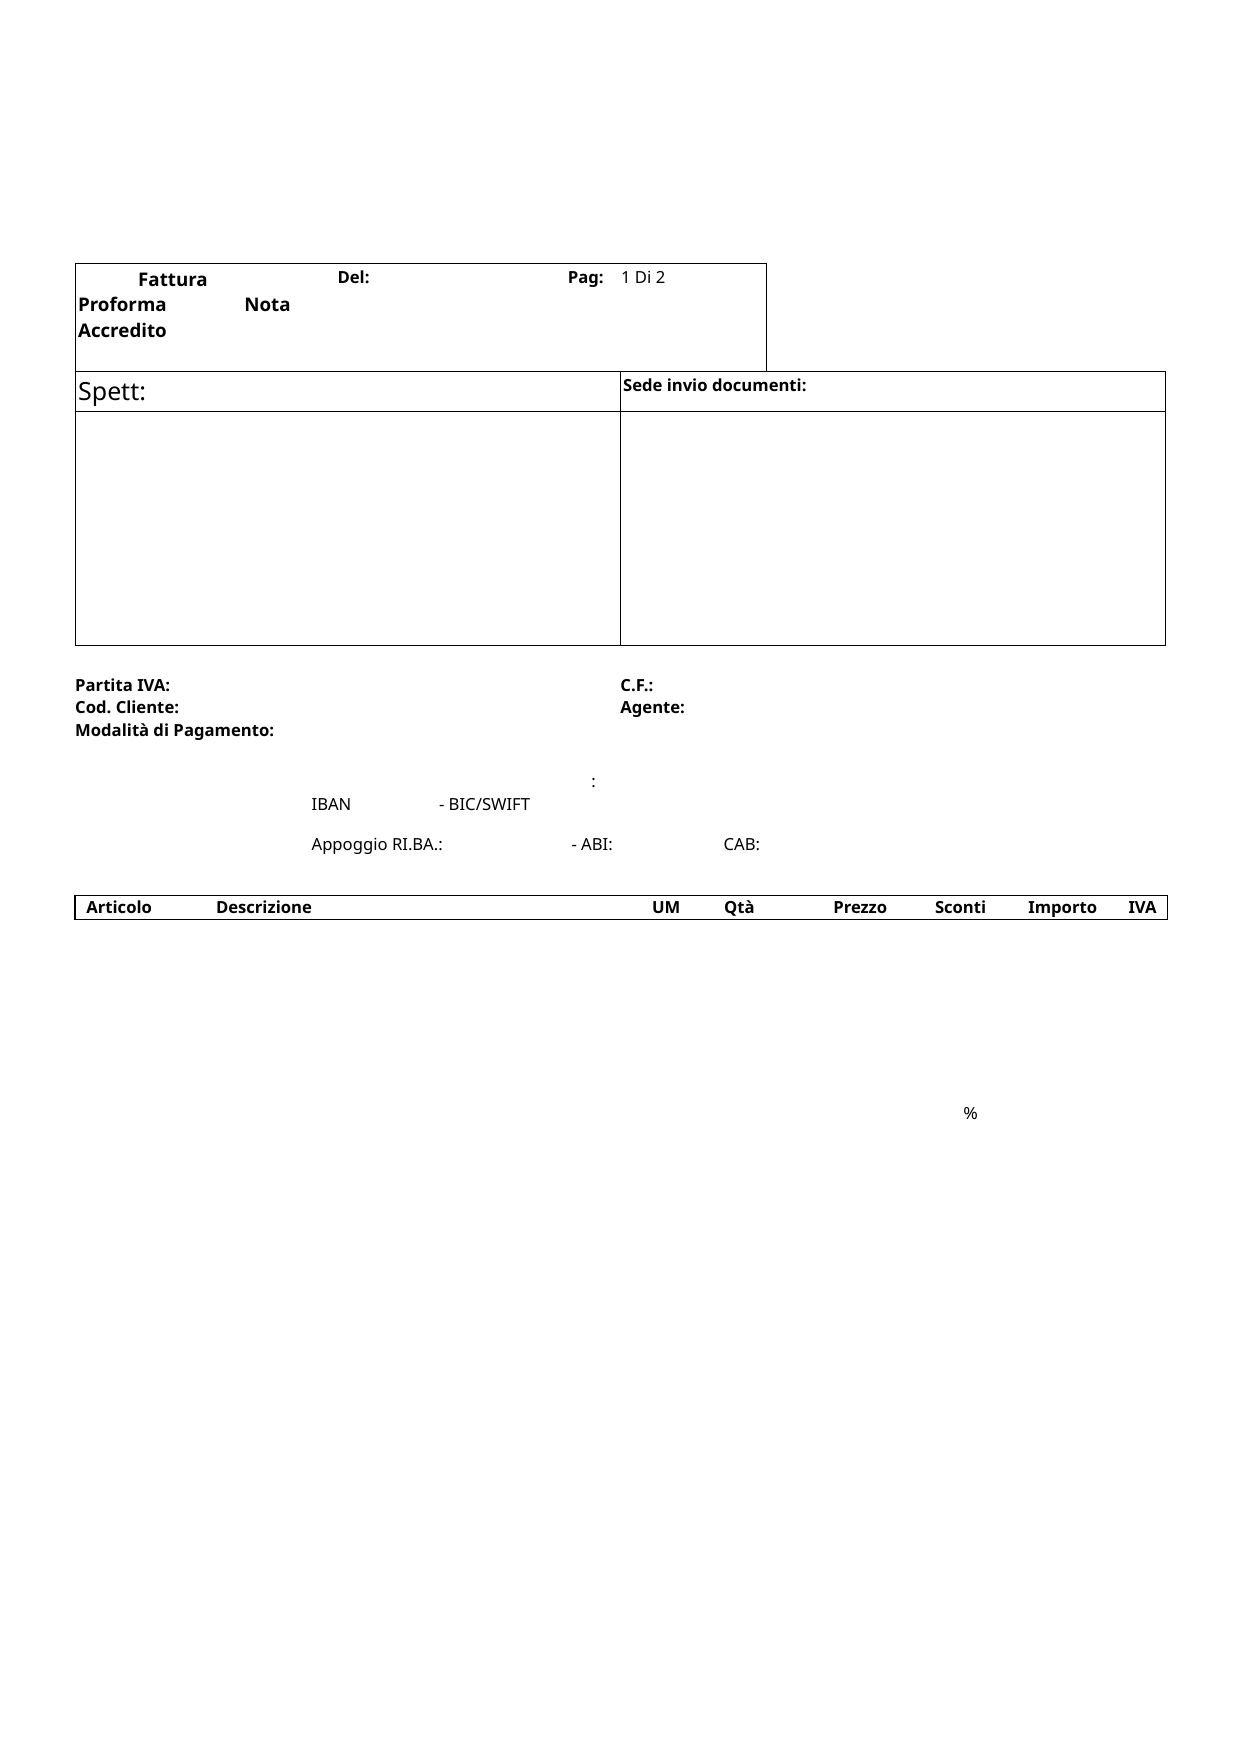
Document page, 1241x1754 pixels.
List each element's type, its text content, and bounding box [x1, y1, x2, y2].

table_cell <if test="line.quantity != 0.00"> <line.quantity or 0.00> </if> [691, 982, 767, 1170]
table_cell <line.product_id and line.product_id.code or ''> [75, 982, 204, 1170]
table_cell <for each="line in ddt['lines']"> [75, 960, 1167, 982]
table_cell <if test="line.price_subtotal != 0.00"><formatLang(line.price_subtotal, monetary=True)></if> [998, 982, 1110, 1170]
table_header Spett: [76, 372, 620, 411]
table_header 1 Di 1 [618, 264, 766, 371]
table_cell <ddt['description'] or ''> [75, 931, 1167, 954]
table_cell <for each="nl in line.name.split('\n')"> <nl> </for> [205, 982, 621, 1170]
table_cell C.F.: [620, 673, 695, 696]
table_header <if test="o.type == 'out_invoice' ">Fattura<if test="o.state == 'proforma2'"> Proforma</if></if><if test="o.type == 'out_refund' ">Nota Accredito</if> <o.number or ''> [76, 264, 334, 371]
table_cell <o.partner_id.vat or ''> [311, 673, 620, 696]
table_header Articolo [76, 896, 204, 919]
table_cell <for each="address_invoice_id in address_invoice_id()"> <address_invoice_id.name or ''> <address_invoice_id.street or ''> <address_invoice_id.street2 or ''> <address_invoice_id.zip or ''> <address_invoice_id.city or ''> <address_invoice_id.state_id.code and str('('+address_invoice_id.state_id.code+')') or ''> <address_invoice_id.country_id.name> </for> [621, 412, 1165, 644]
table_header Qtà [691, 896, 766, 919]
table_cell <if test="ddt['description'] != ''"> [75, 925, 1167, 931]
table_header UM [622, 896, 691, 919]
text <o.comment or ''> [75, 1181, 1165, 1201]
table_cell <o.partner_id.property_customer_ref or ''> [311, 696, 620, 719]
table_cell Modalità di Pagamento: [75, 719, 311, 861]
table_cell </for> [75, 1170, 1167, 1175]
text <o.fiscal_position.note or ''> [75, 1201, 1165, 1221]
table_header Importo [997, 896, 1108, 919]
table_cell <if test="line.discount != 0.00 and not o.print_net_price"><formatLang(line.discount,digits=1)>%</if> [899, 982, 998, 1170]
table_cell <for each="ddt in invoice_tree(o.invoice_line, o.stock_picking_package_preparation_ids)"> [75, 920, 1167, 925]
table_cell [695, 696, 1166, 719]
table_header Descrizione [205, 896, 622, 919]
table_header [75, 646, 1166, 673]
table_cell </for> [75, 1175, 1167, 1181]
table_cell <if test="line.quantity != 0.00 and not o.print_net_price"> <formatLang(line.price_unit, digits=2)> </if> <if test="line.quantity != 0.00 and o.print_net_price"> <formatLang(line.price_subtotal / line.quantity, digits=2)> </if> [767, 982, 899, 1170]
table_cell <if test="line.invoice_line_tax_id"><for each="tax in line.invoice_line_tax_id"><tax.description or ''></for></if> [1110, 982, 1167, 1170]
table_header Sede invio documenti: [621, 372, 1165, 411]
table_cell <for each="address_invoice_id in address_invoice_id()"> <if test="address_invoice_id != o.partner_id"> <translate(u'Registered office')> <o.partner_id.title> <o.partner_id.name or ''> <o.partner_id.street or ''> <o.partner_id.street2 or ''> <o.partner_id.zip or ''> <o.partner_id.city or ''> <o.partner_id.state_id and ('(' + o.partner_id.state_id.code + ')') or ''> <o.partner_id.country_id and o.partner_id.country_id.name or ''> </if> </for> [76, 412, 620, 644]
table_header <o.date_invoice and formatLang(o.date_invoice,date=True) or ''> [394, 264, 565, 371]
table_cell Cod. Cliente: [75, 696, 311, 719]
table_header Sconti [898, 896, 997, 919]
table_header IVA [1108, 896, 1167, 919]
table_cell <get_label(o.payment_term, 'name')> <o.payment_term and o.payment_term.note or o.payment_term and o.payment_term.name or ''> <for each="bank in get_bank()"> <get_label(o.company_id.bank_ids, 'name')>: <bank.bank_name> IBAN <bank.iban> - BIC/SWIFT <bank.bank_bic> </for> <if test="check_installed_module('l10n_it_ricevute_bancarie_ext')"> <for each="bank in get_bank_riba()"> Appoggio RI.BA.: <bank.name or '' > - ABI: <bank.abi or ''> CAB: <bank.cab or ''> </for> </if> [311, 719, 1166, 861]
table_header Pag: [565, 264, 618, 371]
table_cell <o.partner_id.fiscalcode or ''> [695, 673, 1166, 696]
table_cell Partita IVA: [75, 673, 311, 696]
table_cell Agente: [620, 696, 695, 719]
table_header Prezzo [766, 896, 898, 919]
table_cell <if test="not o.print_hide_uom"><line.uos_id and line.uos_id.name or ''></if> [621, 982, 691, 1170]
table_cell </if> [75, 954, 1167, 959]
table_header Del: [334, 264, 393, 371]
